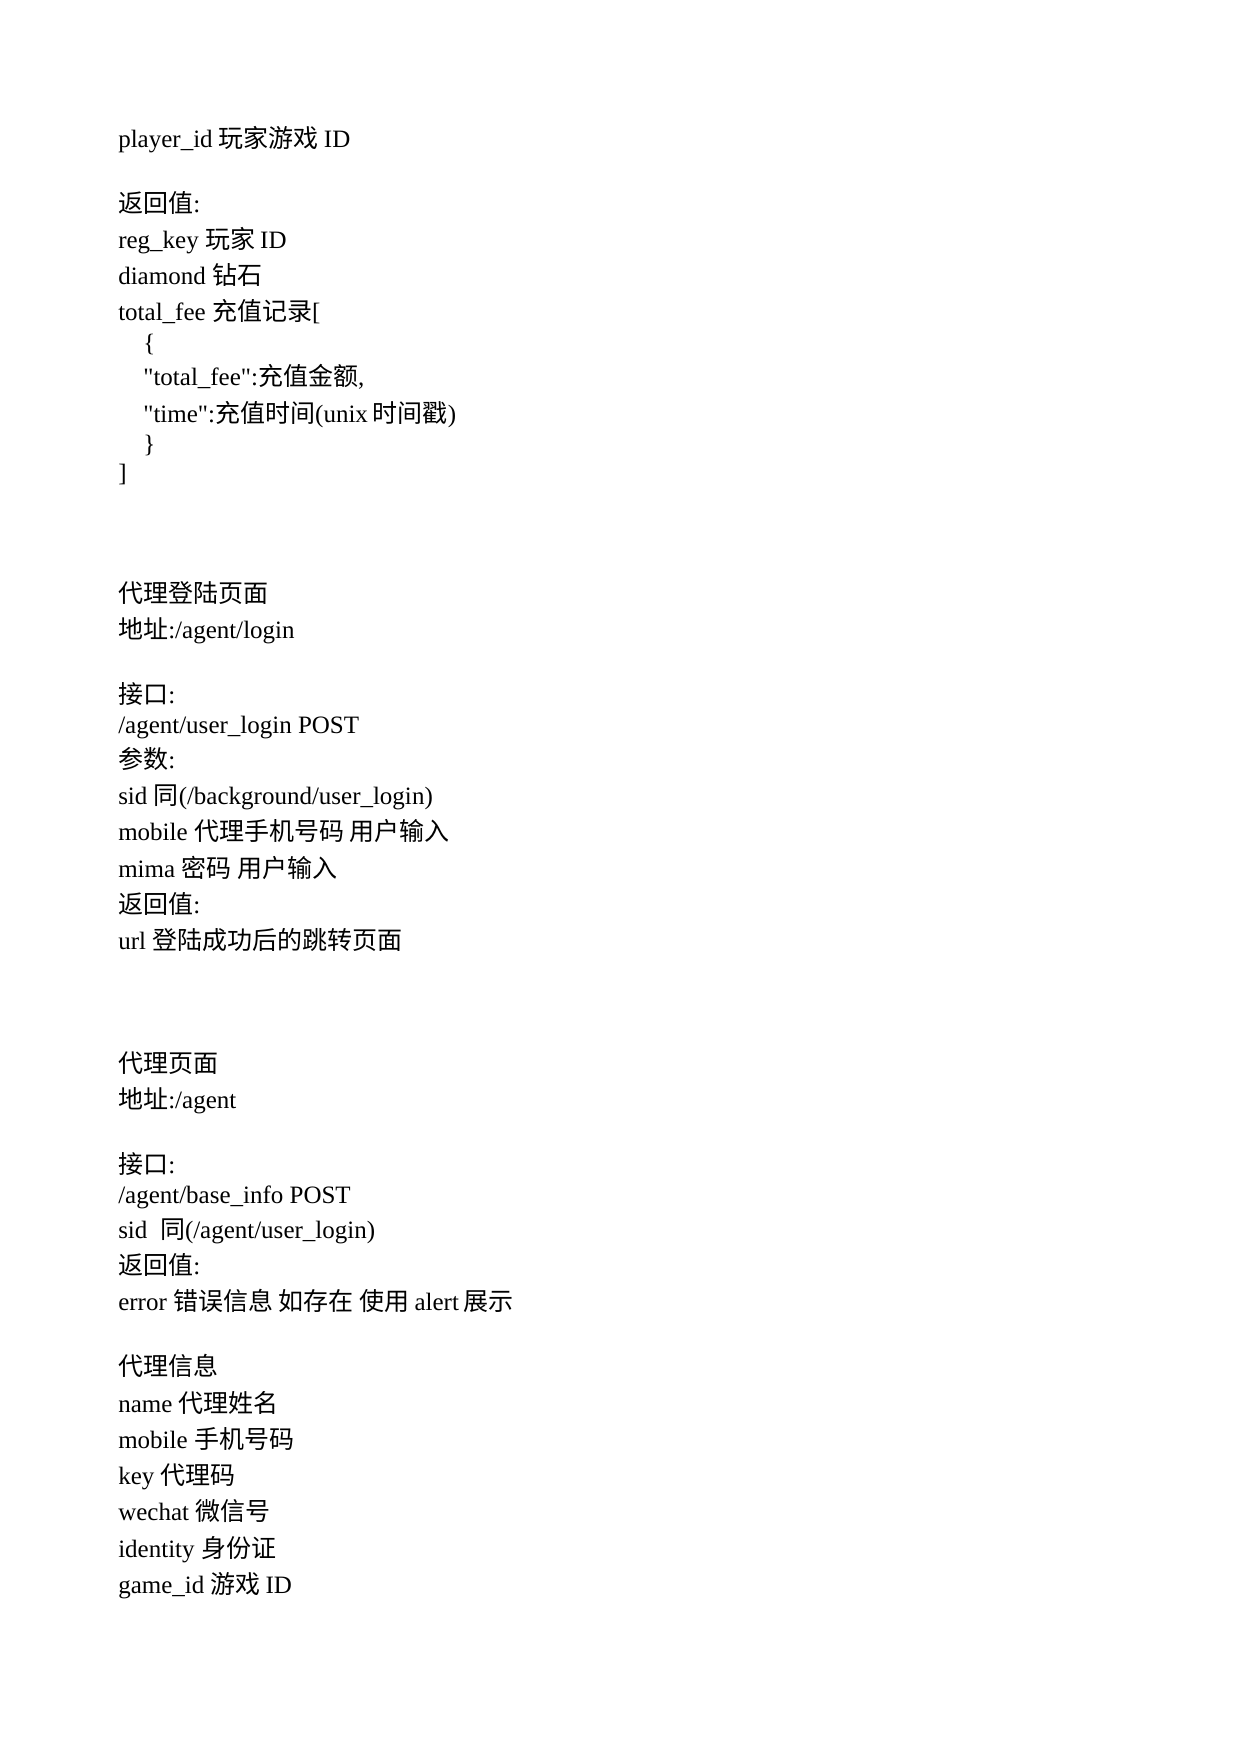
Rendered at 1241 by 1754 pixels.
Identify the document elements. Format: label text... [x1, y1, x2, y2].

text ] [118, 458, 1122, 487]
text /agent/user_login POST [118, 711, 1122, 739]
text mobile 手机号码 [118, 1419, 1122, 1456]
text 返回值: [118, 884, 1122, 921]
text mima 密码 用户输入 [118, 848, 1122, 884]
text { [118, 328, 1122, 357]
text 接口: [118, 1144, 1122, 1181]
text 返回值: [118, 183, 1122, 219]
text key 代理码 [118, 1456, 1122, 1492]
text "total_fee":充值金额, [118, 357, 1122, 393]
text 地址:/agent/login [118, 609, 1122, 646]
text diamond 钻石 [118, 256, 1122, 292]
text sid 同(/background/user_login) [118, 776, 1122, 812]
text wechat 微信号 [118, 1492, 1122, 1528]
text 地址:/agent [118, 1079, 1122, 1116]
text sid 同(/agent/user_login) [118, 1209, 1122, 1246]
text 参数: [118, 739, 1122, 776]
text name 代理姓名 [118, 1383, 1122, 1419]
text reg_key 玩家ID [118, 219, 1122, 256]
text mobile 代理手机号码 用户输入 [118, 812, 1122, 848]
text player_id 玩家游戏ID [118, 118, 1122, 154]
text } [118, 429, 1122, 458]
text error 错误信息 如存在 使用alert展示 [118, 1282, 1122, 1318]
text game_id 游戏ID [118, 1564, 1122, 1601]
text identity 身份证 [118, 1528, 1122, 1564]
text 接口: [118, 674, 1122, 711]
text 代理页面 [118, 1043, 1122, 1079]
text 代理信息 [118, 1347, 1122, 1383]
text url 登陆成功后的跳转页面 [118, 921, 1122, 957]
text /agent/base_info POST [118, 1181, 1122, 1209]
text total_fee 充值记录[ [118, 292, 1122, 328]
text 返回值: [118, 1246, 1122, 1282]
text "time":充值时间(unix时间戳) [118, 393, 1122, 429]
text 代理登陆页面 [118, 573, 1122, 609]
